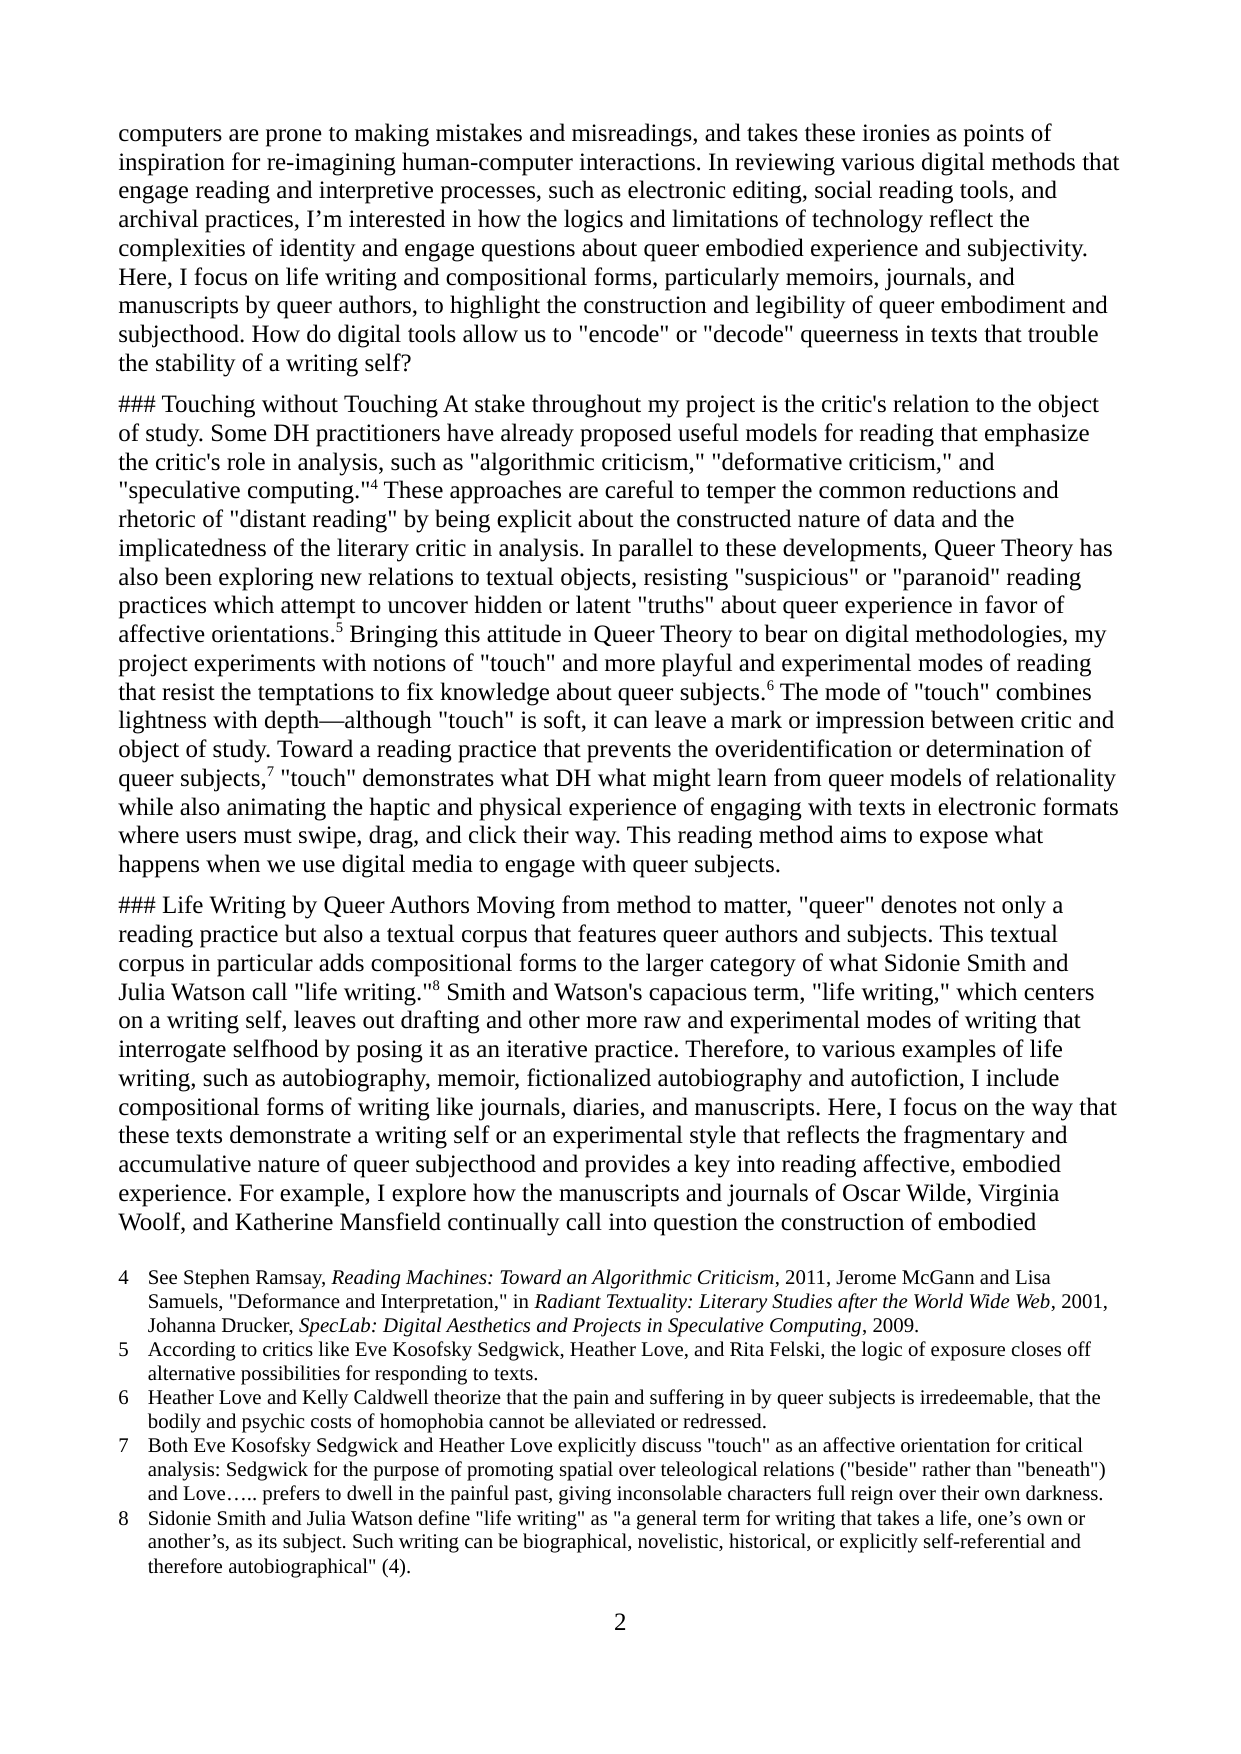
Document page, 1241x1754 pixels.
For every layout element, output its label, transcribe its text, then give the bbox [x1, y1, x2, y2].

text ### Touching without Touching At stake throughout my project is the critic's relation to the object of study. Some DH practitioners have already proposed useful models for reading that emphasize the critic's role in analysis, such as "algorithmic criticism," "deformative criticism," and "speculative computing." These approaches are careful to temper the common reductions and rhetoric of "distant reading" by being explicit about the constructed nature of data and the implicatedness of the literary critic in analysis. In parallel to these developments, Queer Theory has also been exploring new relations to textual objects, resisting "suspicious" or "paranoid" reading practices which attempt to uncover hidden or latent "truths" about queer experience in favor of affective orientations. Bringing this attitude in Queer Theory to bear on digital methodologies, my project experiments with notions of "touch" and more playful and experimental modes of reading that resist the temptations to fix knowledge about queer subjects. The mode of "touch" combines lightness with depth—although "touch" is soft, it can leave a mark or impression between critic and object of study. Toward a reading practice that prevents the overidentification or determination of queer subjects, "touch" demonstrates what DH what might learn from queer models of relationality while also animating the haptic and physical experience of engaging with texts in electronic formats where users must swipe, drag, and click their way. This reading method aims to expose what happens when we use digital media to engage with queer subjects. [118, 389, 1122, 878]
text Sidonie Smith and Julia Watson define "life writing" as "a general term for writing that takes a life, one’s own or another’s, as its subject. Such writing can be biographical, novelistic, historical, or explicitly self-referential and therefore autobiographical" (4). [118, 1505, 1122, 1578]
text According to critics like Eve Kosofsky Sedgwick, Heather Love, and Rita Felski, the logic of exposure closes off alternative possibilities for responding to texts. [118, 1337, 1122, 1385]
text ### Life Writing by Queer Authors Moving from method to matter, "queer" denotes not only a reading practice but also a textual corpus that features queer authors and subjects. This textual corpus in particular adds compositional forms to the larger category of what Sidonie Smith and Julia Watson call "life writing." Smith and Watson's capacious term, "life writing," which centers on a writing self, leaves out drafting and other more raw and experimental modes of writing that interrogate selfhood by posing it as an iterative practice. Therefore, to various examples of life writing, such as autobiography, memoir, fictionalized autobiography and autofiction, I include compositional forms of writing like journals, diaries, and manuscripts. Here, I focus on the way that these texts demonstrate a writing self or an experimental style that reflects the fragmentary and accumulative nature of queer subjecthood and provides a key into reading affective, embodied experience. For example, I explore how the manuscripts and journals of Oscar Wilde, Virginia Woolf, and Katherine Mansfield continually call into question the construction of embodied [118, 891, 1122, 1236]
text computers are prone to making mistakes and misreadings, and takes these ironies as points of inspiration for re-imagining human-computer interactions. In reviewing various digital methods that engage reading and interpretive processes, such as electronic editing, social reading tools, and archival practices, I’m interested in how the logics and limitations of technology reflect the complexities of identity and engage questions about queer embodied experience and subjectivity. Here, I focus on life writing and compositional forms, particularly memoirs, journals, and manuscripts by queer authors, to highlight the construction and legibility of queer embodiment and subjecthood. How do digital tools allow us to "encode" or "decode" queerness in texts that trouble the stability of a writing self? [118, 118, 1122, 377]
text Heather Love and Kelly Caldwell theorize that the pain and suffering in by queer subjects is irredeemable, that the bodily and psychic costs of homophobia cannot be alleviated or redressed. [118, 1385, 1122, 1433]
text See Stephen Ramsay, Reading Machines: Toward an Algorithmic Criticism, 2011, Jerome McGann and Lisa Samuels, "Deformance and Interpretation," in Radiant Textuality: Literary Studies after the World Wide Web, 2001, Johanna Drucker, SpecLab: Digital Aesthetics and Projects in Speculative Computing, 2009. [118, 1265, 1122, 1337]
text Both Eve Kosofsky Sedgwick and Heather Love explicitly discuss "touch" as an affective orientation for critical analysis: Sedgwick for the purpose of promoting spatial over teleological relations ("beside" rather than "beneath") and Love….. prefers to dwell in the painful past, giving inconsolable characters full reign over their own darkness. [118, 1433, 1122, 1505]
